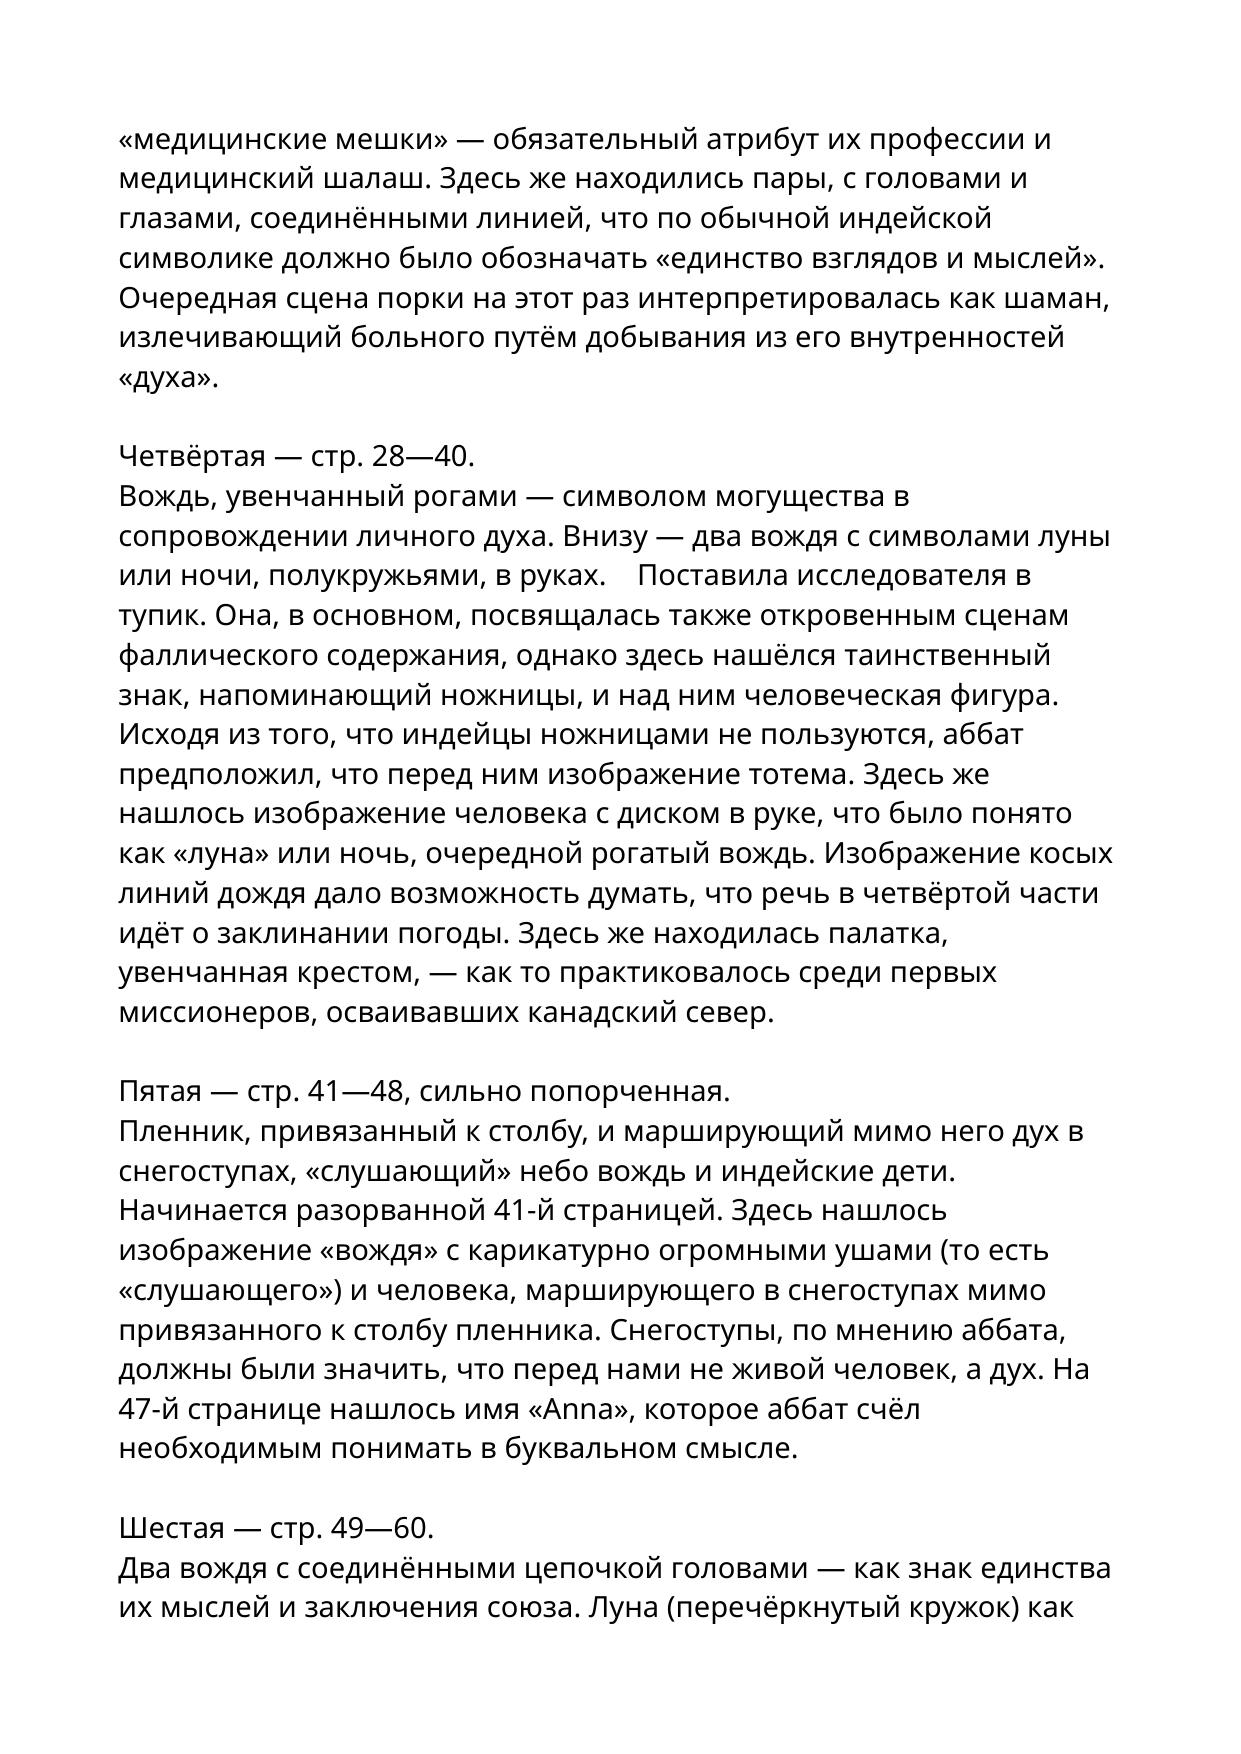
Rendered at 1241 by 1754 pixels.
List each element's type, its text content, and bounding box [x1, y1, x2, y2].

text Книга дикарей Материал из Википедии — свободной энциклопедии Пиктограммы «Книги дикарей», вероятно изображающие улей. Внизу немецкая подпись «Honig», то есть «мёд» «Кни́га дикаре́й» (фр. Livre des sauvages) — ученическая тетрадка, по всей вероятности принадлежавшая мальчику-немцу. В течение около ста лет (ок. 1750—1851) принималась за сборник пиктограмм канадских индейцев. В этом качестве её «дешифровал» миссионер и знаток индейских письменностей аббат Эммануэль Домене. Скандал, возникший вокруг «Книги дикарей», стал серьёзным предостережением против метода, при котором некий факт вписывается в заранее существующую теорию при учёте лишь того, что соответствует ей, остальное же игнорируется. Подлинный автор «Книги» остался неизвестен. Ныне «Книга дикарей» хранится в Библиотеке Арсенала (Париж, Франция). По всей видимости, то, что ученическая тетрадь нашла в ней своё место, является результатом не мистификации, а случайной ошибки с весьма серьёзными последствиями. Книга дикарей Ещё одна пиктограмма из «Книги дикарей». Сейчас её полагают картинкой, изображающей учителя, наказывающего мальчика розгами Так называемая «Книга дикарей» представляет собой рукопись, состоявшую из 114 листов в четвёртку (ин-кварто), исписанных с обеих сторон, из плотной бумаги канадского производства, записи на которых делались «серебряным» и красным карандашами. Несколько страниц отсутствуют, остальные более или менее попорчены морской водой, видимо, во время путешествия в Европу. Рукопись находилась в коробке, закрывающейся на замок, и в течение около ста лет являлась собственностью маркизов де Польми, прежде чем один из них — Антуан-Рене де Польми д’Арженсон продал её в 1785 году в составе своей библиотеки Арсеналу Франции. Подлинное происхождение «Книги дикарей» осталось неизвестным, однако Домене предположил, что она была передана де Польми одним из американских миссионеров в качестве диковинки, так как среди прочего в собрании маркиза фигурировало множество экзотических манускриптов, в частности китайских. В 1850 году на странную рукопись обратил внимание смотритель библиотеки Арсенала Поль Лакруа. Несколько позднее книгой заинтересовался некий мексиканский миссионер, снявший с неё копию с намерением опубликовать «неизвестный и единственный в мире манускрипт» в Соединённых Штатах. Однако французы — из патриотических соображений, памятуя, что Квебек ещё в недавнем прошлом принадлежал им и потерян в войне с англичанами, — решили немедленно выпустить манускрипт и, желательно, его дешифровку, таким образом закрепив за собой приоритет открытия. Специальный приказ об этом отдал один из министров Наполеона III, и к этой работе был привлечён аббат Домене как признанный знаток индейской проблемы. Возможно, эта спешка также предопределила ошибку, сделавшую из Домене и его работы всеобщее посмешище. Состояние лингвистической науки в середине XIX века XIX век в истории языкознания ознаменовался расцветом компаративизма. «Открытие» санскрита Уильямом Джонсом, обратившим внимание на его удивительное сходство с древнегреческим и латынью, которое подтолкнуло его к выдвижению смелой гипотезы о том, что санскрит вместе с готским, кельтскими и древнеперсидским языком восходят к одному корню и имеют своим предком один и тот же праязык, и вместе относятся к одной и той же языковой семье, среди прочего придало новый толчок старому спору о происхождении языка. Именно в этом веке рождается сравнительно-историческое языкознание, представленное такими именами, как братья Гримм — Якоб и Вильгельм, Расмус Раск, Фридрих Шлегель, Франц Бопп, впервые разрабатывается теория праязыка и способы реконструкции древних форм бесписьменного периода. Это направление дополняет собой типология — сравнение между собой языков (в первую очередь, родственных) с целью выявления общих форм, различию тех из них, которые восходят к языку-прародителю и прочих, появившихся независимо друг от друга, в результате действия одних и тех же лингвистических законов. Однако стоит заметить, что языкознание того времени ограничивалось в первую очередь индоевропейскими или, как тогда принято было говорить, «индогерманскими языками», при том что семиотика, наука о письменности, как таковая ещё не родилась (начало систематического изучения отношений между знаком и смыслом обычно относят к XX веку, работам Ф. де Соссюра); существовали разрозненные описания отдельных видов письма, изредка уделялось внимание их развитию во времени. Что касается систем письменности как таковых, в середине XIX века европейские учёные были хорошо знакомы со всеми их типами, известными и поныне. Кроме алфавитных систем, присущих всем языкам, в частности языкам Западной Европы, с древних времён было известно т. н. «консонантное» письмо, древний алфавит которого складывался исключительно из знаков для согласных, к которым уже позднее прибавились т. н. «матери чтения» (лат. matres lectionis, ивр. אם קריאה‎) — то есть знаки для долгих гласных. Подлинная индейская пиктограмма. Прошение на имя президента США (1849 год). Содержание: «Племена журавля, трёх куниц, медведя, морского человека и сома поручили в едином порыве сердец главе племени журавля обратиться с просьбой к президенту о разрешении им переселиться в область озёр». Единство обозначается линиями, соединяющими сердца и глаза тотемных животных, искомые озёра обозначены в левом нижнем углу изображения С древнееврейским письмом Европа познакомилась благодаря Библии, изучение которой в подлиннике было одной из обязательных дисциплин в изучении богословия, через Испанию и Сицилию Европа познакомилась с арабской наукой и соответственно — с арабским языком и его системой письма. Тот же Уильям Джонс, бывший судьёй в Бенгалии в 1783—1794 годах, среди прочего открыл для европейских учёных систему письма деванагари, относящегося к типу т. н. «абугид», или систем слогового письма, в котором каждый знак соответствует слогу типа «согласный + гласный», слегка видоизменяясь в зависимости от конкретной гласной формы. Система собственно слогового письма, в которой каждому слогу языка соответствовал собственный, непохожий на других знак, стала известной после дешифровки Г. Гротефендом древнеперсидского письма. Первые знания о иероглифике пришли вместе с отчётами путешественников в Китай и Японию, в частности в работах иезуитских миссионеров, изучавших языки этих стран (например, De Christina expeditione apud Sinas Маттео Риччи и Николя Триго, 1615). Одной из ранних китайских грамматик была «Arte de la lengua mandarina», то есть «Искусство китайского языка», написанная миссионером-доминиканцем Франсиско Варо на испанском языке в 1704 году. Ж.-Ф. Шампольон, дешифровавший египетские иероглифы, сумел впервые дать также классификацию знаков подобных систем письма, не потерявшую значения и поныне. Так, он разделял т. н. «иероглифы», находящиеся на древнеегипетских памятниках, на священные знаки, имеющие исключительно сакральную функцию (как то: уроборос, голубь с лавровой ветвью и т. д.), идеограммы — выражающие общее понятие, и собственно фонетические знаки. Открытие и освоение Америки принесло знание о т. н. предметной письменности (примером которой может служить узелковое письмо «кипу») и пиктографии — рисуночном письме. Знания европейских учёных того времени о системах индейской письменности Этот раздел имеет чрезмерный объём или содержит маловажные подробности неэнциклопедичного характера. Если вы не согласны с этим, пожалуйста, покажите в тексте существенность излагаемого материала. В противном случае раздел может быть удалён. Подробности могут быть на странице обсуждения. Двуязычная вывеска на почтовом отделении, сделанная по-английски и письмом чероки. Так же как в «Книге дикарей», буквы, похожие на латинские, перемежаются «непонятными знаками» Первыми системами индейской письменности, которые стали известны с начала испанского завоевания Центральной и Южной Америки, были майяское и ацтекское иероглифическое письмо, а также «узелковое письмо» кипу (при том, что иногда полагается, будто кипу было не письмом, но мнемоническим средством или «счётами»). Глубокое изучение систем письма доколумбовой Америки началось в XVI веке, главным образом силами миссионеров. Кроме собственно индейских, в начале XIX века были хорошо известны попытки создания индейской письменности на основе европейских алфавитов — так, индеец Секвойя, не умевший ни читать, ни писать по-английски, сумел создать оригинальную слоговую систему письма для языка чероки, которая употребляется и поныне. Формы знаков созданы под впечатлением от латинского алфавита, однако их звуковые значения не имеют ничего общего с латинскими прототипами. Микмакские слоговые знаки на берёсте упоминает в своей работе и сам Домене. Он же говорит о пропавших мексиканских кодексах кавалера Л. Ботурини, лишь частично осевших в коллекциях А. Гумбольдта и Обена, в берлинской Национальной библиотеке и Национальной библиотеке в Париже. В 1840-х годах для языка кри миссионером Джеймсом Эвансом была разработана ещё одна силлабическая система письма. Существуют также несколько «кодексов», записанных индейцами с помощью латинского алфавита, в частности, знаменитый манускрипт Уарочири. Аббат Эммануэль Домене Эммануэль-Анри-Дьедонне Домене (фр. Emmanuel-Henri-Diedonné Domenech, 4 ноября 1826 — ок. 1903 или 1904 года) родился в Лионе (Франция), учился в духовной семинарии, но, не закончив её, двадцати лет от роду избрал для себя миссионерскую деятельность в Техасе. Около двух лет (1846—1848) он провёл в Сент-Луисе, где закончил своё образование, изучил английский и немецкий языки (как выяснилось позднее, второй он знал достаточно поверхностно) и наконец, в 1848 году начал своё миссионерское служение в Кастровилле, городке, основанном немецкими колонистами, затем оттуда перебрался в Браунсвилл, заслужив уважение и авторитет среди жителей Южного Техаса. В 1850 году он ненадолго вернулся в Европу, следующие два года вновь провёл в Техасе, где продолжил миссионерское служение вплоть до 1852 года, когда, окончательно подорвав своё здоровье, вынужден был вернуться во Францию, где получил место каноника в Монпелье. В 1861 году он ещё раз посетил американский континент в качестве раздаятеля милостыни и капеллана императора Максимилиана. Окончательно осев во Франции, он посвятил остаток жизни исполнению своих священнических функций, а также путешествиям и литературному творчеству. В 1882—1883 годах в последний раз посетил Америку. Скончался в конце 1903 (или в начале 1904 года) от апоплексического удара. Был похоронен в Лионе с военными почестями. Эммануэль Домене был несомненно образованным человеком, так как прекрасно знал латинский, древнегреческий, древнеегипетский, китайский материал, как то следует из многочисленных замечаний в его собственных книгах, касательно Америки, был сведущ в истории Мексики, в частности знаком с работами ацтекского принца Иштлилшочитля, кодексами на языках тольтекском и науатль, а также с пиктографическими системами письма американских индейцев. Дешифровка иероглифов «Книги дикарей» Начиная работу, Домене разделил все изображения на собственно иероглифы (то есть рисунки), изображения европейских цифр (или нечто на них похожее) и третий тип, частично состоявший из европейских букв, частично из «неизвестных символов», — по аналогии с письмом чероки, аббат предположил, что этот третий тип представляет собой слоговое письмо, однако за недостатком времени и необходимой информации отказался от попыток его интерпретации. В связи с тем что среди знаков «третьего типа» ясно прочитывались имена Maria, Anna и Joannes, Домене предположил, что имеет дело с записью колониального периода, сделанной уже после обращения северных племён в христианство; то, что манускрипт был привезён из Новой Франции, навело его на мысль, что перед ним письмо местных алгонкинских или ирокезских индейцев. Среди третьего типа он отметил «несколько весьма ясно читаемых слов английского или немецкого происхождения». Собственно иероглифы аббат разделил на четырнадцать групп или, по его собственному выражению, «глав». Первая — неполная глава, несколько листов в начале отсутствуют. стр. 1—12 Дух, благословляющий сидящих на корточках индейцев. Крест Св. Андрея, должный символизировать скальп, фаллос — символ плодородия. Первая страница открывалась изображением животного («тотема», как предположил Домене по аналогии с подобными изображениями) и латинской цифрой X, которая у индейцев, по наблюдениям аббата, имела обычное цифровое значение. Третий знак дешифровке не поддавался, четвёртый выглядел как набор из цифр 10, 1, 0 и лежащей на боку восьмёрки, которые Домене дешифровал как знак времени «0 между двумя чертами», соответствовавший «дню или времени, когда исполнялись фаллические обряды, нарисованные далее». В следующих знаках аббат распознал «рога, символ власти», изображение небесного свода и индейца, указывавшего пальцем на группу из четырёх соплеменников, после чего следовала фаллическая сцена, и всё вместе, по мнению аббата, следовало понимать как прославление великой силы солнца, небесного божества, дающего плодородие. Ещё несколько рисунков в «первой части» — среди прочих, находящиеся на разорванной четвёртой странице, определялись как «мертвец» (человек без головы), крест Св. Андрея, скальп и божество с солнечным нимбом. Сцена порки, по мнению Домене, представляла собой посвящение, где шаман держит в руке орлиное перо (стилизованное под хворостину), передавая адепту «эманацию сакральной силы», далее нашлось изображение «священного дерева» и т. д. — иными словами, по мнению дешифровщика, первая часть была полностью посвящена оргиастическим обрядам, имевшим своей целью обеспечить плодородие. Вторая — стр. 13—16, причём 14 и 15 остались чистыми, что видимо, следует приписать случайности. Индеец с фаллическим символом или знаком власти на голове. Христианская часовня. Дерево, символизирующее лес, волшебный камень и волшебная кость. По Домене, была посвящена процессу христианизации туземцев. На ней, кроме очередного фаллического символа мощи, нашлось изображение христианской часовни, дерева (символизирующего лес или рощу, как то принято изображать в индейских манускриптах), а также «волшебного камня» и «волшебной кости». В изображении круга, перечёркнутого крестом, аббату удалось распознать символ миссионера, преподающего индейцам, уже обращённым в католичество, таинство причастия. Сам символ, по его мнению, должен был значить гостию. Третья — стр. 17—27. Великий маг или дух, причём две головы — символ его «удвоенной» магической мощи как в реальном, так и в потустороннем мире. Лежащая фигура изображает мертвеца или человека, с помощью колдовства лишённого способностей знахаря. Изображает индейских знахарей (medicine men), украшенных перьями, и т. н. «медицинские мешки» — обязательный атрибут их профессии и медицинский шалаш. Здесь же находились пары, с головами и глазами, соединёнными линией, что по обычной индейской символике должно было обозначать «единство взглядов и мыслей». Очередная сцена порки на этот раз интерпретировалась как шаман, излечивающий больного путём добывания из его внутренностей «духа». Четвёртая — стр. 28—40. Вождь, увенчанный рогами — символом могущества в сопровождении личного духа. Внизу — два вождя с символами луны или ночи, полукружьями, в руках. Поставила исследователя в тупик. Она, в основном, посвящалась также откровенным сценам фаллического содержания, однако здесь нашёлся таинственный знак, напоминающий ножницы, и над ним человеческая фигура. Исходя из того, что индейцы ножницами не пользуются, аббат предположил, что перед ним изображение тотема. Здесь же нашлось изображение человека с диском в руке, что было понято как «луна» или ночь, очередной рогатый вождь. Изображение косых линий дождя дало возможность думать, что речь в четвёртой части идёт о заклинании погоды. Здесь же находилась палатка, увенчанная крестом, — как то практиковалось среди первых миссионеров, осваивавших канадский север. Пятая — стр. 41—48, сильно попорченная. Пленник, привязанный к столбу, и марширующий мимо него дух в снегоступах, «слушающий» небо вождь и индейские дети. Начинается разорванной 41-й страницей. Здесь нашлось изображение «вождя» с карикатурно огромными ушами (то есть «слушающего») и человека, марширующего в снегоступах мимо привязанного к столбу пленника. Снегоступы, по мнению аббата, должны были значить, что перед нами не живой человек, а дух. На 47-й странице нашлось имя «Anna», которое аббат счёл необходимым понимать в буквальном смысле. Шестая — стр. 49—60. Два вождя с соединёнными цепочкой головами — как знак единства их мыслей и заключения союза. Луна (перечёркнутый кружок) как символ ночи и времени колдовства и заключения магических союзов. Тотем, похожий на лошадь или осла, вероятно изображающий рысь. Несёт изображение «отдыхающего вождя» (ибо его тотем стоит прямо, а не перевёрнут, как у мёртвого), шесть детских фигур (три мальчика и три девочки), охотника с ружьём у дерева (то есть в лесу) и несколько соединённых колечек, значение которых аббат не сумел разгадать (как возможное предполагалось значение «облака», «союз» или «изобилие»). Седьмая — стр. 61—86. Ребёнок в могиле как символ Рождества или Св. Гроба. Состояла из рисунков, по мнению исследователя, изображавших битву, животные тотемы, причём один из них, напоминавший по виду лошадь или осла, мог на самом деле быть изображением рыси. Здесь же, наряду с охотничьими обрядами, оказались «рисунок ребёнка в могиле» и двух жрецов по обеим сторонам, что аббат поспешил интерпретировать как изображение сцены Рождества или, наоборот, Святого Гроба. Первое, по-видимому, подтверждалось надписью на следующей странице — «Мария». Впрочем, аббат проявил осторожность и отказался делать какие-либо выводы до более скрупулёзного исследования. Восьмая — стр. 87—93. Самая короткая Послы от европейцев или от южных племён, присланные для переговоров. Широкие линии, похожие на хвосты, справа от фигур, по всей видимости, символизируют медицинские мешки — неотъемлемый атрибут знахаря. Короткая восьмая часть (страницы 87—93) изображала людей с квадратными причёсками, возможно, европейцев или южан, прибывших для переговоров. Девятая — стр. 94—109. Кукурузное или рисовое поле, работающие индейцы. Изображала рисовое или кукурузное поле, человека с птичьей головой (должного символизировать могущественный дух разрушения или некую аллегорию не совсем ясного содержания) и охотничью сцену. Несколько страниц отсутствовало. Десятая — стр. 109—116. Индейцы на тропе войны. Частично посвящалась историческим событиям, частично — религии. Здесь нашлось вновь изображение палатки с крестом и щитов, должных защитить воинов от пуль белых поселенцев. Одиннадцатая — стр. 117—140. Переселение двух племён с Востока на Запад в местность, богатую лесами и целебными травами. Сверху отмечается, сколько «лун» заняло путешествие. По мнению аббата, описывала деревню и её обитателей (причём знаки, напоминающие цифры, были приняты за их количество), собранный урожай, битву двух племён с указанием количества убитых и раненых, бочонок «огненной воды» и связку шкур, видимо, для обмена, муфлона и некую группу охотников или воинов, переселение. Далее следовала битва, воплощавший её дух войны и, наконец, торжество победившего вождя и его племени. Двенадцатая — стр. 141—173. Картуши с цифровыми или символическими изображениями, европейцы с символами власти на голове. Изображала корабли, пришедшие с Востока, соединённых цепью людей, вновь индейского знахаря, монограмму Христа (Н и крест над ним), вновь имя Мария, картуши, напоминающие египетские, и картину, рассказывающую, по всей вероятности, историю грехопадения, европейцев с символами власти, мистические сцены, по всей видимости связанные с ритуалом посвящения, бой, примирение двух противоборствующих племён, сцену крещения и т. д. Тринадцатая — стр. 174—209. Фигура божества, человек с кроличьими ушами. Весьма сложная для понимания, изображает знахаря с птицей и сцену молитвы небесному божеству, далее следует изображение круга из точек с крестиком над ним, что можно однозначно интерпретировать как изображение католических чёток, скальпы и поселения белых (изображённые по индейской традиции в виде ряда палаток), божества и человека с кроличьими ушами. Четырнадцатая — стр. 210—228. Религиозная сцена. Изображала, по всей видимости, миссионеров, епископские митры с крестом, церкви и молящихся. Как отмечал Домене, большая часть изображений была присуща исключительно этому манускрипту, что во многом обуславливало его ценность. Будучи осторожным, аббат замечал также, что его работа носит во многом предварительный характер и будет в дальнейшем правиться и дополняться. Таким образом, Домене делал вывод, что содержание тетрадки в основе своей составляет рассказ о быте и переселении племён, появлении белых на их территории и христианизации индейцев. Рукопись свидетельствовала также о бесспорном существовании у краснокожих фаллического культа. Разоблачение Работа Домене первоначально была оценена очень высоко, выдвигалось предложение пригласить аббата принять участие в конкурсе на соискание премии французской Академии наук. Однако в связи со спешкой и желанием во что бы то ни стало опередить американцев министру Императорского двора предложено было издать работу Домене. Текст был дополнен иллюстрациями, достаточно полно представляющими содержание «Книги дикарей», и для сравнения даны подлинные индейские изображения, известные ранее. Книга вышла из печати под длинным заголовком «Manuscrit pictographique Américain précédé d’une Notice sur l’Ideographie des Peaux-Rouges par l’Abbé Em. Domenech, Membre de la Societé Géographique de Paris etc. Ouvrage publié sous les auspices de M. le Ministre d’État et de la Maison l’Empereur» («Иллюстрированное описание Америки, впервые сопровождаемое заметками, относящимися к пиктографии краснокожих, написано аббатом Эм. Домене, членом Парижского Географического общества и т. д. Произведение издано и согласовано с Государственным министром и министром Императорского двора», Париж, 1860 год) Однако вскоре вмешалась политика. Как иногда предполагается, толчком к скандальному разоблачению оказалась речь графа Валевского, министра иностранных дел Франции, который, выступая с речью по поводу вручения премий Парижской художественной выставки, назвал Францию учительницей других народов. Германия была возмущена подобным славословием, и в следующем, 1861 году дрезденский библиограф Й. Петцольдт выпустил 16-страничную брошюру под названием «„Das Buch der Wilden“ im Lichte französischer Civilisation» («„Книга дикарей“ в свете французской цивилизации»). Разоблачение было скандальным — оказалось, что знаки «третьего типа», принятые аббатом за неизвестную силлабическую систему, были всего-навсего буквами немецкого готического шрифта, во многих случаях недвусмысленно объясняя смысл нарисованного. Так, под знаком, который Домене принял за молнию, стояло немецкое слово Wurst, то есть «колбаса», написанное, впрочем, с орфографическими ошибками — Wurszd. Кроме того, тетрадь пестрела немецкими словами ich will — «я хочу», Grund — «долина», Hass — «ненависть», nicht wohl — «нехорошо», unschuldig — «невинно», schaedlich — «вредно», bei Gott — «по-божески» и т. д. Из-за того, что аббат не был знаком с готическим шрифтом, плохо знал немецкий язык и заранее предположил, что перед ним индейский манускрипт, не приняв во внимание иные возможности, а также, вероятно, из-за спешки, в которой готовилось издание, исследователь и его работа превратились в предмет насмешек. Немецкий автор не щадил Домене: Размахивающая плетью фигура — не индейский шаман, а учитель, наказывающий ученика. Странной формы фигура — не символ молнии и наказания господнего, а самая обыкновенная колбаса. Шестиглазый человек — не мудрый и отважный вождь племени, а плод богатой детской фантазии. Не три главных шамана подносят ко рту ритуальные предметы, а три ребёнка едят бублики. Бог облаков, дух огня и другие загробные личности обязаны своим существованием известному трюку, применяемому детьми при рисовании: точка, точка, два кружочка… А что касается фаллического культа, подобное примитивное бесстыдство аббат в большом количестве может увидеть и у себя в Париже, была бы только охота; баловники-мальчишки пачкают подобными рисунками стены определённых ассенизационных объектов. Объект, принятый аббатом за бочонок «огненной воды», был, по-видимому, ульем или сотами, так как рядом стояло немецкое слово Honig, то есть «мёд». Окончательный вердикт выглядел следующим образом — «Книга дикарей» на самом деле представляла собой ученическую тетрадь немецкого мальчика, от скуки исчеркавшего её вдоль и поперёк. Петцольдта поддержали берлинская газета Vossische Zeitung и ещё одна аугсбургская газета, поднявшие дешифровщика на смех. Домене пытался защищаться, выпустив в том же году книгу «Правда о „Книге дикарей“. Посвящается исследователям английским, немецким и бельгийским», но его уже никто не слушал. Книгу Петцольдта перевели на французский язык, после чего аббат и министр двора, способствовавший её изданию, были осмеяны. В истории «Книги дикарей» была поставлена окончательная точка. Иные мнения об авторстве и содержании «Книги дикарей» Со времени, прошедшего после публикации и скандального разоблачения «уникального индейского манускрипта», были высказаны иные мнения о его содержании и возможном авторстве. Так, в частности, и сейчас находятся сторонники возможной подлинности «Книги дикарей» и её ценности для изучения истории индейских культур северо-западного региона. Ещё одно предположение состоит в том, что автором был некий индеец, обученный немецкому языку в соответствующей миссии. Предполагается также, что «Книга дикарей» как таковая никогда не существовала до Эммануэля Домене, который самостоятельно создал её, видимо, с целью мистификации, или же её подлинным автором был Хуан Торквемада, монах-францисканец, миссионер в Мексике XVI века. Предполагают также, что настоящий Домене не имел ничего общего с «Книгой дикарей», но его имя было добавлено на обложку «Манускрипта…» неизвестным шутником. Эти мнения, как предположительные и основанные на весьма шаткой системе доказательств, в современной литературе считаются маргинальными и высказываются сравнительно редко. [118, 118, 1122, 1626]
